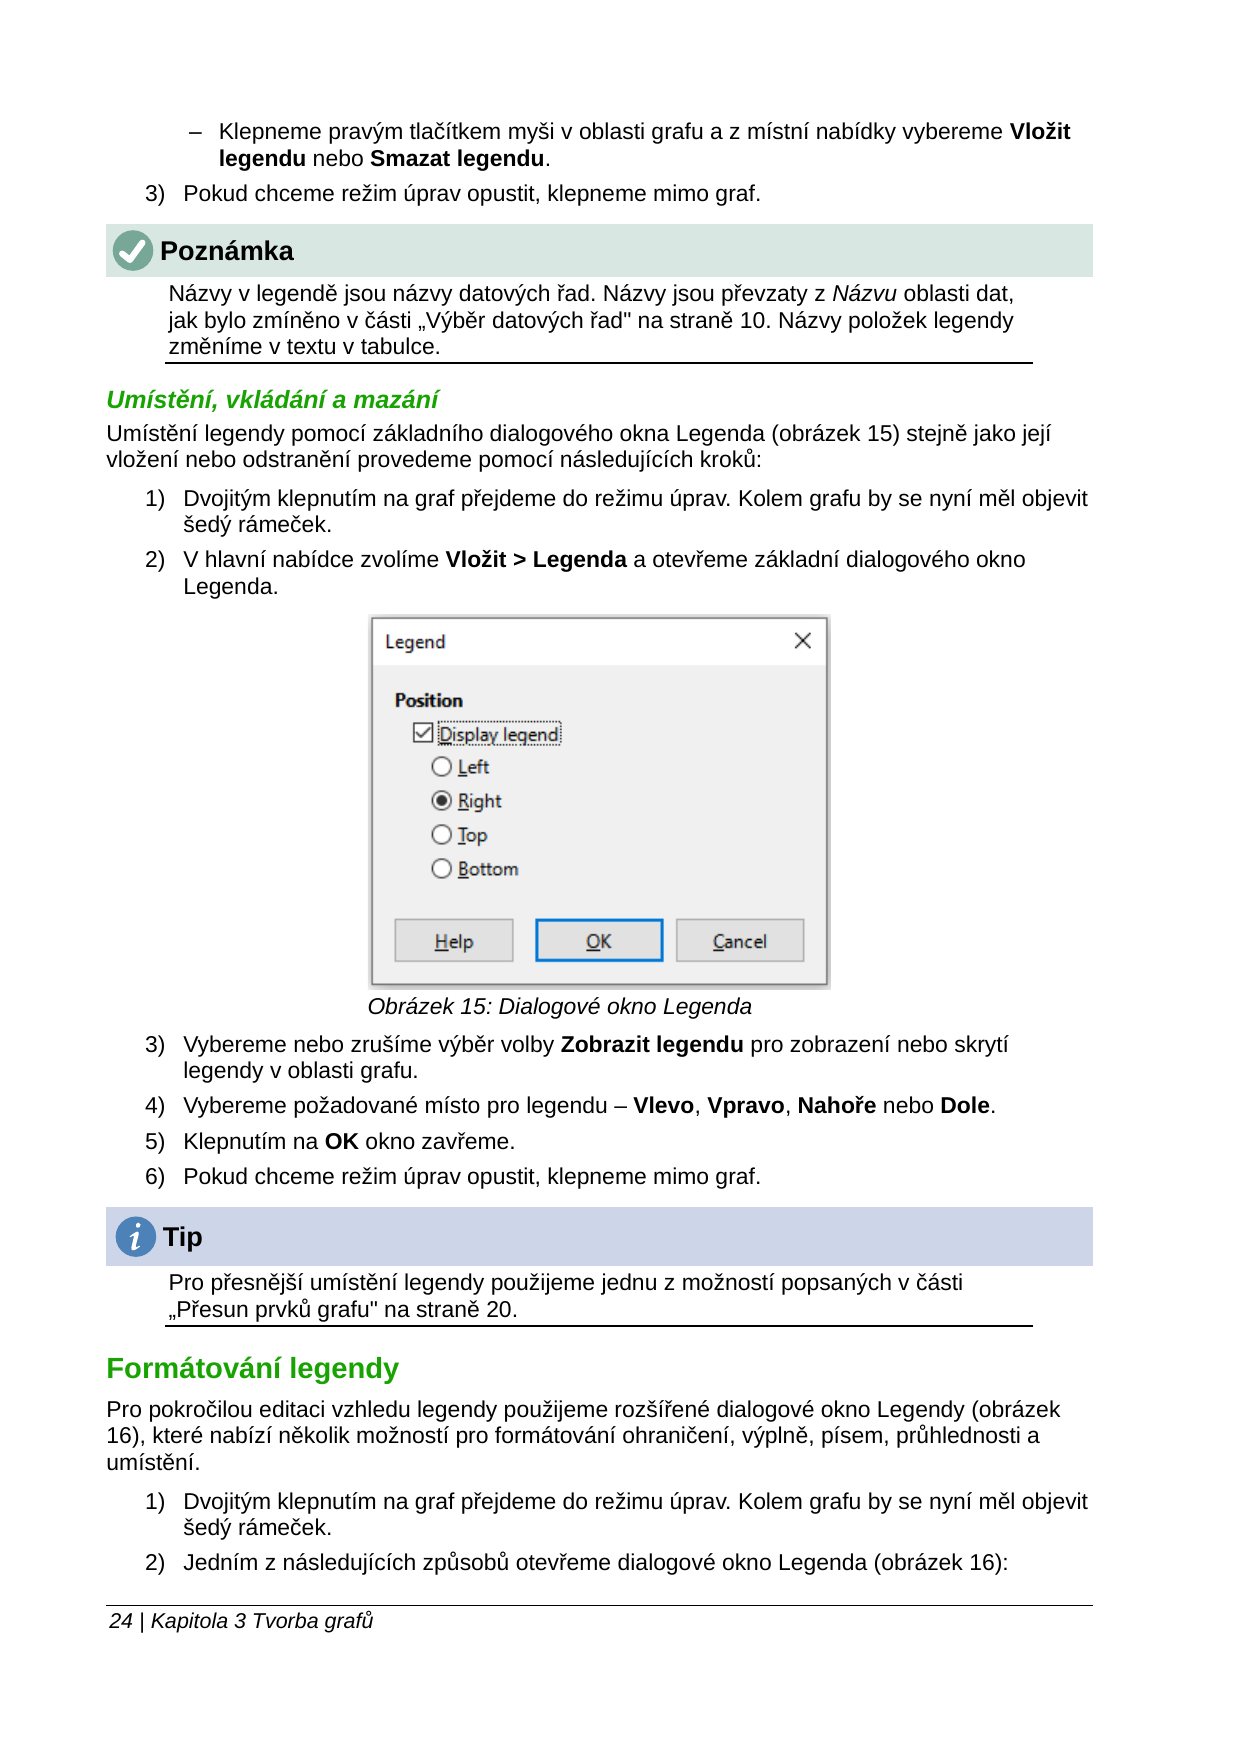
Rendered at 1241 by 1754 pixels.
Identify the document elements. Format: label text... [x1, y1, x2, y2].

list Pro pokročilou editaci vzhledu legendy použijeme rozšířené dialogové okno Legendy (obrázek 16), které nabízí několik možností pro formátování ohraničení, výplně, písem, průhlednosti a umístění. [106, 1396, 1093, 1475]
text Pro přesnější umístění legendy použijeme jednu z možností popsaných v části „Přesunutí prvků grafu" na straně 19. [165, 1266, 1033, 1325]
list Jedním z následujících způsobů otevřeme dialogové okno Legenda (obrázek 16): [165, 1549, 1093, 1576]
list Vybereme požadované místo pro legendu – Vlevo, Vpravo, Nahoře nebo Dole. [165, 1092, 1093, 1119]
list Vybereme nebo zrušíme výběr volby Zobrazit legendu pro zobrazení nebo skrytí legendy v oblasti grafu. [165, 1031, 1093, 1084]
subtitle Formátování legendy [106, 1351, 1093, 1384]
subtitle Poznámka [106, 224, 1093, 277]
text Obrázek 15: Dialogové okno Legenda [365, 611, 834, 1019]
list Pokud chceme režim úprav opustit, klepneme mimo graf. [165, 1163, 1093, 1189]
list Umístění legendy pomocí základního dialogového okna Legenda (obrázek 15) stejně jako její vložení nebo odstranění provedeme pomocí následujících kroků: [106, 420, 1093, 472]
picture [367, 614, 831, 990]
subtitle Tip [106, 1207, 1093, 1266]
list Dvojitým klepnutím na graf přejdeme do režimu úprav. Kolem grafu by se nyní měl objevit šedý rámeček. [165, 485, 1093, 538]
list V hlavní nabídce zvolíme Vložit > Legenda a otevřeme základní dialogového okno Legenda. [165, 546, 1093, 599]
list Pokud chceme režim úprav opustit, klepneme mimo graf. [165, 180, 1093, 206]
subtitle Umístění, vkládání a mazání [106, 385, 1093, 414]
list Klepnutím na OK okno zavřeme. [165, 1128, 1093, 1154]
list Klepneme pravým tlačítkem myši v oblasti grafu a z místní nabídky vybereme Vložit legendu nebo Smazat legendu. [189, 118, 1093, 171]
text Názvy v legendě jsou názvy datových řad. Názvy jsou převzaty z Názvu oblasti dat, jak bylo zmíněno v části „Výběr datových řad" na straně 9. Názvy položek legendy změníme v textu v tabulce. [165, 277, 1033, 362]
list Dvojitým klepnutím na graf přejdeme do režimu úprav. Kolem grafu by se nyní měl objevit šedý rámeček. [165, 1488, 1093, 1540]
